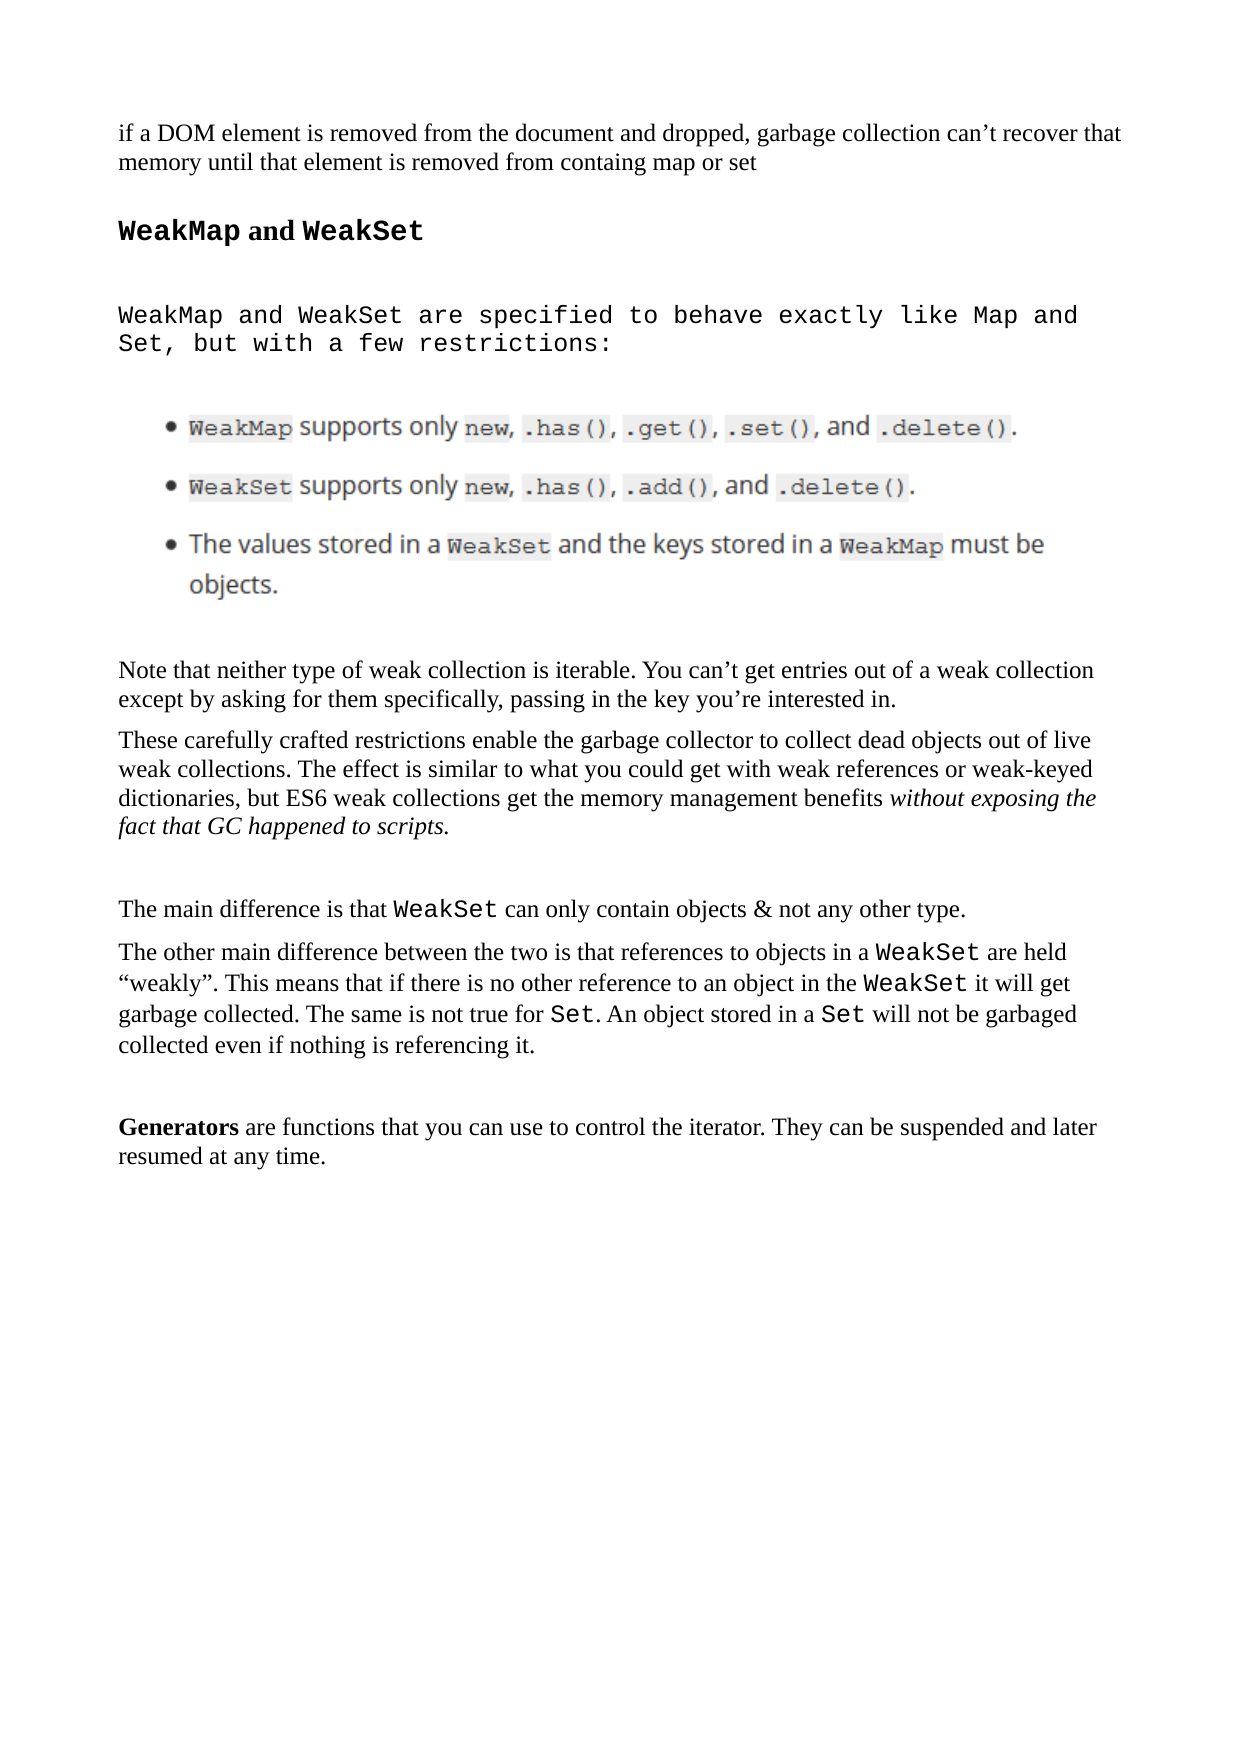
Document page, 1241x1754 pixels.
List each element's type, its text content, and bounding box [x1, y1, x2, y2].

text Generators are functions that you can use to control the iterator. They can be suspended and later resumed at any time. [118, 1112, 1122, 1170]
subtitle WeakMap and WeakSet [118, 213, 1122, 249]
text These carefully crafted restrictions enable the garbage collector to collect dead objects out of live weak collections. The effect is similar to what you could get with weak references or weak-keyed dictionaries, but ES6 weak collections get the memory management benefits without exposing the fact that GC happened to scripts. [118, 725, 1122, 840]
text WeakMap and WeakSet are specified to behave exactly like Map and Set, but with a few restrictions: [118, 302, 1122, 359]
text The other main difference between the two is that references to objects in a WeakSet are held “weakly”. This means that if there is no other reference to an object in the WeakSet it will get garbage collected. The same is not true for Set. An object stored in a Set will not be garbaged collected even if nothing is referencing it. [118, 937, 1122, 1058]
text Note that neither type of weak collection is iterable. You can’t get entries out of a weak collection except by asking for them specifically, passing in the key you’re interested in. [118, 655, 1122, 713]
text The main difference is that WeakSet can only contain objects & not any other type. [118, 894, 1122, 925]
text if a DOM element is removed from the document and dropped, garbage collection can’t recover that memory until that element is removed from containg map or set [118, 118, 1122, 176]
picture [118, 412, 1123, 614]
